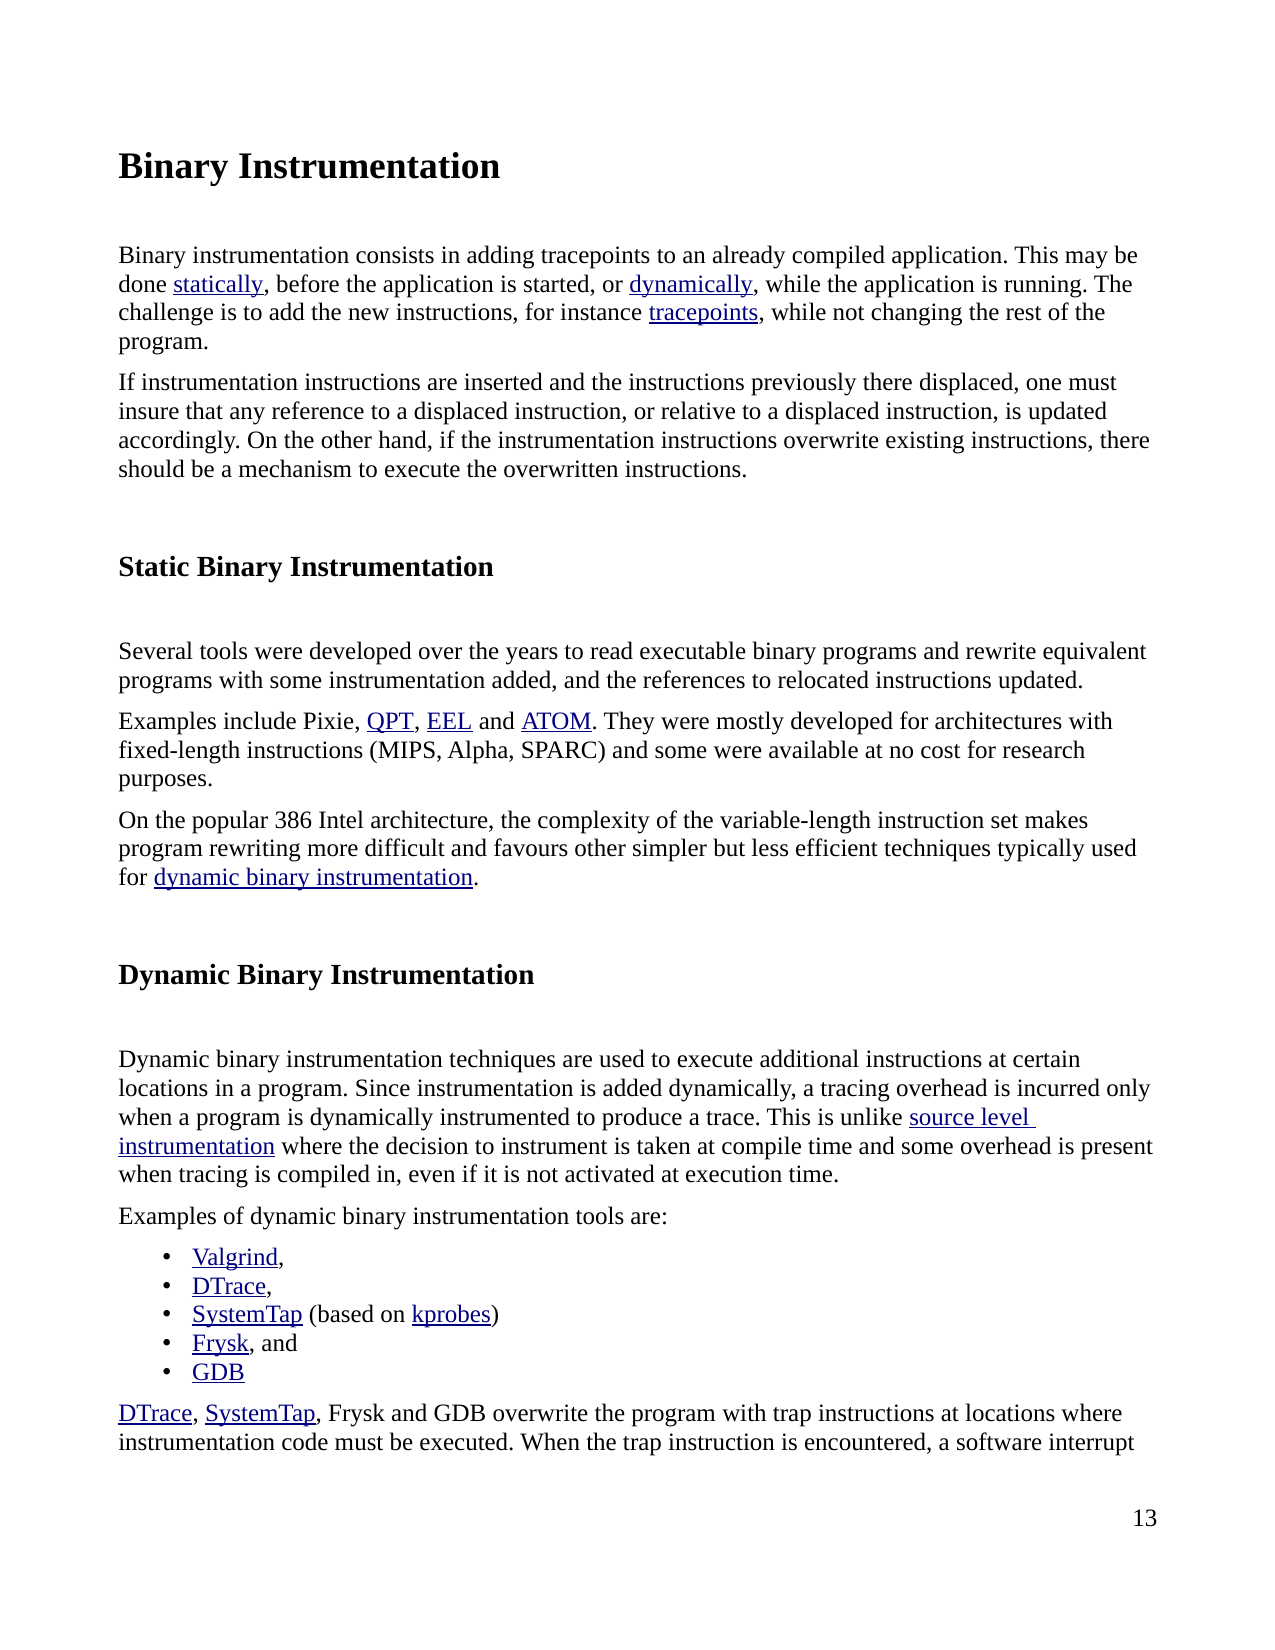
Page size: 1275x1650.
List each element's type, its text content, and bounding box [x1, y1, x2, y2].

text If instrumentation instructions are inserted and the instructions previously there displaced, one must insure that any reference to a displaced instruction, or relative to a displaced instruction, is updated accordingly. On the other hand, if the instrumentation instructions overwrite existing instructions, there should be a mechanism to execute the overwritten instructions. [118, 367, 1157, 482]
subtitle Static Binary Instrumentation [118, 549, 1157, 582]
text Dynamic binary instrumentation techniques are used to execute additional instructions at certain locations in a program. Since instrumentation is added dynamically, a tracing overhead is incurred only when a program is dynamically instrumented to produce a trace. This is unlike source level instrumentation where the decision to instrument is taken at compile time and some overhead is present when tracing is compiled in, even if it is not activated at execution time. [118, 1044, 1157, 1188]
list SystemTap (based on kprobes) [162, 1299, 1157, 1328]
text Binary instrumentation consists in adding tracepoints to an already compiled application. This may be done statically, before the application is started, or dynamically, while the application is running. The challenge is to add the new instructions, for instance tracepoints, while not changing the rest of the program. [118, 240, 1157, 355]
list Frysk, and [162, 1328, 1157, 1357]
text Examples include Pixie, QPT, EEL and ATOM. They were mostly developed for architectures with fixed-length instructions (MIPS, Alpha, SPARC) and some were available at no cost for research purposes. [118, 706, 1157, 792]
list GDB [162, 1357, 1157, 1386]
text Several tools were developed over the years to read executable binary programs and rewrite equivalent programs with some instrumentation added, and the references to relocated instructions updated. [118, 636, 1157, 693]
subtitle Dynamic Binary Instrumentation [118, 957, 1157, 991]
text DTrace, SystemTap, Frysk and GDB overwrite the program with trap instructions at locations where instrumentation code must be executed. When the trap instruction is encountered, a software interrupt [118, 1398, 1157, 1456]
text On the popular 386 Intel architecture, the complexity of the variable-length instruction set makes program rewriting more difficult and favours other simpler but less efficient techniques typically used for dynamic binary instrumentation. [118, 805, 1157, 891]
list Valgrind, [162, 1242, 1157, 1271]
text Examples of dynamic binary instrumentation tools are: [118, 1201, 1157, 1229]
subtitle Binary Instrumentation [118, 143, 1157, 186]
list DTrace, [162, 1271, 1157, 1299]
